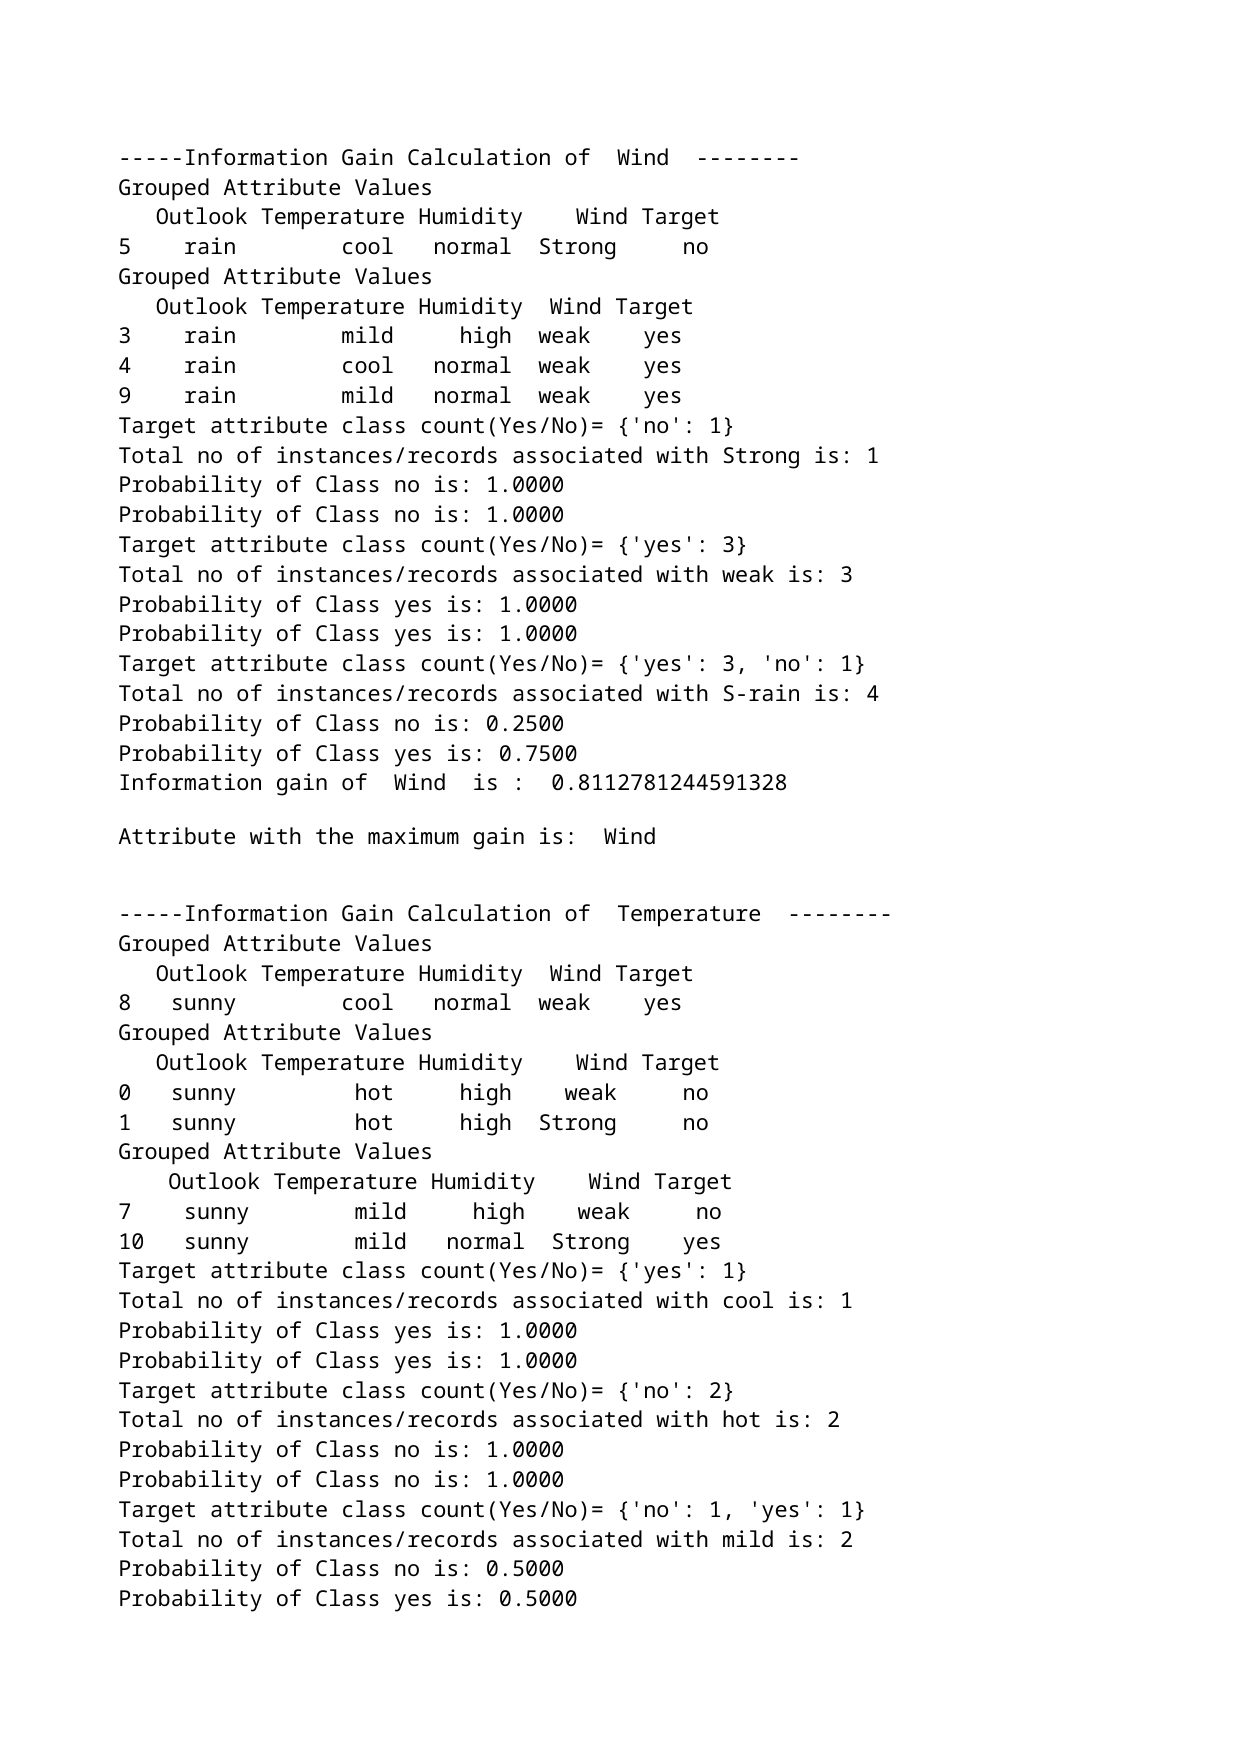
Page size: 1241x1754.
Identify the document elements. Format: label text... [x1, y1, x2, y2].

text Probability of Class yes is: 0.7500 [118, 738, 1122, 767]
text Total no of instances/records associated with weak is: 3 [118, 559, 1122, 589]
text Grouped Attribute Values [118, 1136, 1122, 1166]
text 0 sunny hot high weak no [118, 1077, 1122, 1106]
text Total no of instances/records associated with hot is: 2 [118, 1404, 1122, 1434]
text Total no of instances/records associated with mild is: 2 [118, 1523, 1122, 1553]
text Grouped Attribute Values [118, 928, 1122, 957]
text 9 rain mild normal weak yes [118, 380, 1122, 410]
text Outlook Temperature Humidity Wind Target [118, 201, 1122, 231]
text Total no of instances/records associated with Strong is: 1 [118, 440, 1122, 469]
text 7 sunny mild high weak no [118, 1196, 1122, 1226]
text Outlook Temperature Humidity Wind Target [118, 1166, 1122, 1196]
text Outlook Temperature Humidity Wind Target [118, 291, 1122, 321]
text Target attribute class count(Yes/No)= {'no': 1} [118, 410, 1122, 440]
text Information gain of Wind is : 0.8112781244591328 [118, 767, 1122, 797]
text -----Information Gain Calculation of Temperature -------- [118, 898, 1122, 928]
text Probability of Class yes is: 1.0000 [118, 589, 1122, 618]
text Target attribute class count(Yes/No)= {'no': 1, 'yes': 1} [118, 1494, 1122, 1523]
text 10 sunny mild normal Strong yes [118, 1226, 1122, 1255]
text Grouped Attribute Values [118, 261, 1122, 291]
text Probability of Class no is: 0.5000 [118, 1553, 1122, 1583]
text Outlook Temperature Humidity Wind Target [118, 1047, 1122, 1077]
text Grouped Attribute Values [118, 1017, 1122, 1047]
text Target attribute class count(Yes/No)= {'yes': 3, 'no': 1} [118, 648, 1122, 678]
text Target attribute class count(Yes/No)= {'yes': 1} [118, 1255, 1122, 1285]
text Probability of Class no is: 1.0000 [118, 1464, 1122, 1494]
text Total no of instances/records associated with S-rain is: 4 [118, 678, 1122, 708]
text Probability of Class yes is: 1.0000 [118, 1345, 1122, 1374]
text -----Information Gain Calculation of Wind -------- [118, 142, 1122, 172]
text Probability of Class yes is: 1.0000 [118, 618, 1122, 648]
text 1 sunny hot high Strong no [118, 1106, 1122, 1136]
text 5 rain cool normal Strong no [118, 231, 1122, 261]
text Probability of Class no is: 1.0000 [118, 499, 1122, 529]
text Probability of Class yes is: 1.0000 [118, 1315, 1122, 1345]
text Outlook Temperature Humidity Wind Target [118, 957, 1122, 987]
text Probability of Class yes is: 0.5000 [118, 1583, 1122, 1613]
text Total no of instances/records associated with cool is: 1 [118, 1285, 1122, 1315]
text 4 rain cool normal weak yes [118, 350, 1122, 380]
text Probability of Class no is: 1.0000 [118, 469, 1122, 499]
text Probability of Class no is: 1.0000 [118, 1434, 1122, 1464]
text Target attribute class count(Yes/No)= {'yes': 3} [118, 529, 1122, 559]
text Probability of Class no is: 0.2500 [118, 708, 1122, 738]
text Attribute with the maximum gain is: Wind [118, 821, 1122, 851]
text Target attribute class count(Yes/No)= {'no': 2} [118, 1374, 1122, 1404]
text 3 rain mild high weak yes [118, 321, 1122, 350]
text Grouped Attribute Values [118, 172, 1122, 201]
text 8 sunny cool normal weak yes [118, 987, 1122, 1017]
